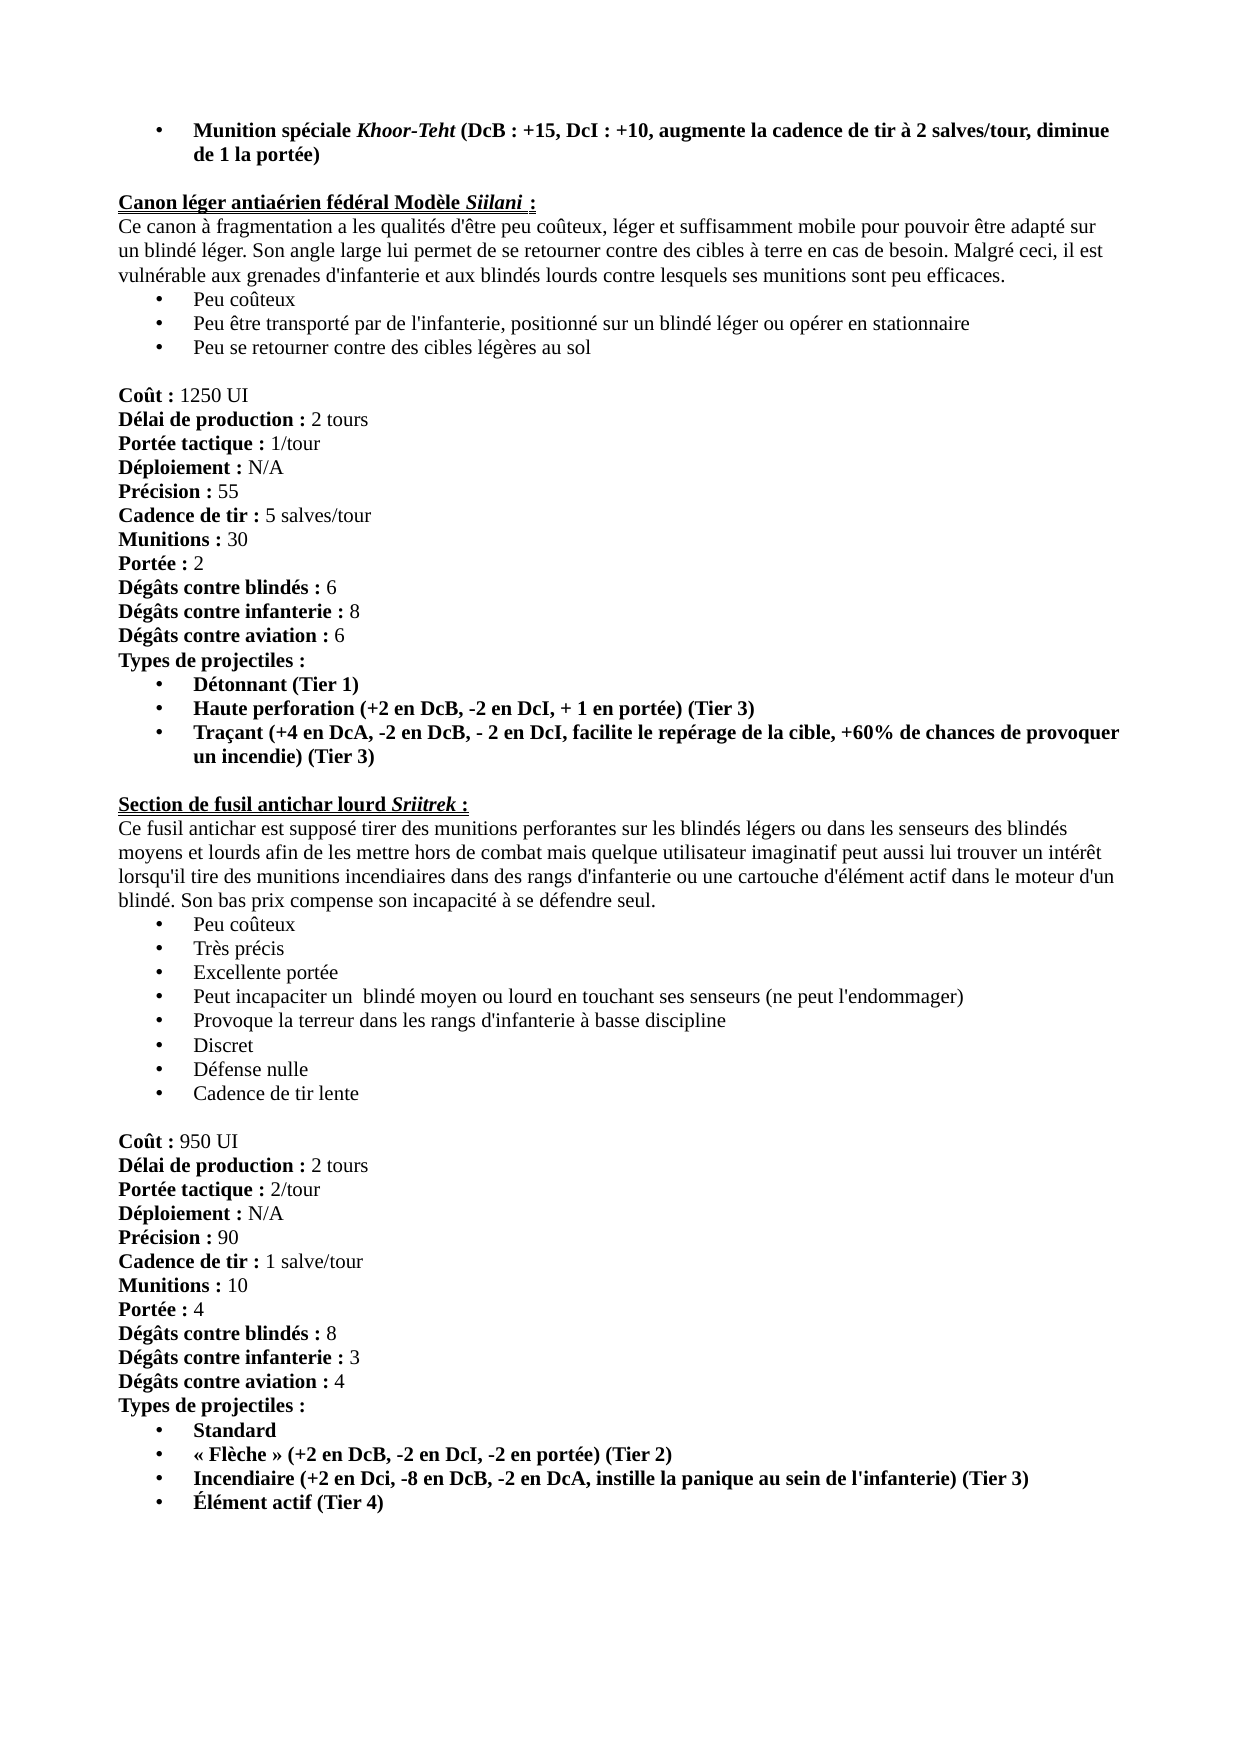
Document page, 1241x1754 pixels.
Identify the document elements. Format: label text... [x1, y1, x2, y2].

text Dégâts contre blindés : 6 [118, 575, 1122, 599]
list Haute perforation (+2 en DcB, -2 en DcI, + 1 en portée) (Tier 3) [156, 696, 1122, 720]
text Précision : 55 [118, 479, 1122, 503]
text Ce fusil antichar est supposé tirer des munitions perforantes sur les blindés légers ou dans les senseurs des blindés moyens et lourds afin de les mettre hors de combat mais quelque utilisateur imaginatif peut aussi lui trouver un intérêt lorsqu'il tire des munitions incendiaires dans des rangs d'infanterie ou une cartouche d'élément actif dans le moteur d'un blindé. Son bas prix compense son incapacité à se défendre seul. [118, 816, 1122, 912]
text Délai de production : 2 tours [118, 1153, 1122, 1177]
list Peu coûteux [156, 287, 1122, 311]
text Délai de production : 2 tours [118, 407, 1122, 431]
list Peu coûteux [156, 912, 1122, 936]
list Élément actif (Tier 4) [156, 1490, 1122, 1514]
text Dégâts contre blindés : 8 [118, 1321, 1122, 1345]
list Peut incapaciter un blindé moyen ou lourd en touchant ses senseurs (ne peut l'endommager) [156, 984, 1122, 1008]
text Munitions : 10 [118, 1273, 1122, 1297]
list Défense nulle [156, 1057, 1122, 1081]
list Provoque la terreur dans les rangs d'infanterie à basse discipline [156, 1008, 1122, 1032]
text Déploiement : N/A [118, 1201, 1122, 1225]
text Coût : 1250 UI [118, 383, 1122, 407]
text Cadence de tir : 1 salve/tour [118, 1249, 1122, 1273]
text Types de projectiles : [118, 1393, 1122, 1417]
list Traçant (+4 en DcA, -2 en DcB, - 2 en DcI, facilite le repérage de la cible, +60% de chances de provoquer un incendie) (Tier 3) [156, 720, 1122, 768]
text Portée tactique : 1/tour [118, 431, 1122, 455]
list Cadence de tir lente [156, 1081, 1122, 1105]
text Types de projectiles : [118, 647, 1122, 672]
text Munitions : 30 [118, 527, 1122, 551]
text Dégâts contre infanterie : 8 [118, 599, 1122, 623]
text Dégâts contre aviation : 4 [118, 1369, 1122, 1393]
text Portée : 4 [118, 1297, 1122, 1321]
list Munition spéciale Khoor-Teht (DcB : +15, DcI : +10, augmente la cadence de tir à 2 salves/tour, diminue de 1 la portée) [156, 118, 1122, 166]
text Déploiement : N/A [118, 455, 1122, 479]
list Peu se retourner contre des cibles légères au sol [156, 335, 1122, 359]
list Peu être transporté par de l'infanterie, positionné sur un blindé léger ou opérer en stationnaire [156, 311, 1122, 335]
text Canon léger antiaérien fédéral Modèle Siilani : [118, 190, 1122, 214]
text Dégâts contre aviation : 6 [118, 623, 1122, 647]
text Cadence de tir : 5 salves/tour [118, 503, 1122, 527]
list Standard [156, 1417, 1122, 1442]
list Excellente portée [156, 960, 1122, 984]
text Coût : 950 UI [118, 1129, 1122, 1153]
text Section de fusil antichar lourd Sriitrek : [118, 792, 1122, 816]
text Ce canon à fragmentation a les qualités d'être peu coûteux, léger et suffisamment mobile pour pouvoir être adapté sur un blindé léger. Son angle large lui permet de se retourner contre des cibles à terre en cas de besoin. Malgré ceci, il est vulnérable aux grenades d'infanterie et aux blindés lourds contre lesquels ses munitions sont peu efficaces. [118, 214, 1122, 287]
text Dégâts contre infanterie : 3 [118, 1345, 1122, 1369]
text Portée tactique : 2/tour [118, 1177, 1122, 1201]
text Portée : 2 [118, 551, 1122, 575]
list Détonnant (Tier 1) [156, 672, 1122, 696]
list Incendiaire (+2 en Dci, -8 en DcB, -2 en DcA, instille la panique au sein de l'infanterie) (Tier 3) [156, 1466, 1122, 1490]
list Très précis [156, 936, 1122, 960]
list « Flèche » (+2 en DcB, -2 en DcI, -2 en portée) (Tier 2) [156, 1442, 1122, 1466]
list Discret [156, 1032, 1122, 1057]
text Précision : 90 [118, 1225, 1122, 1249]
